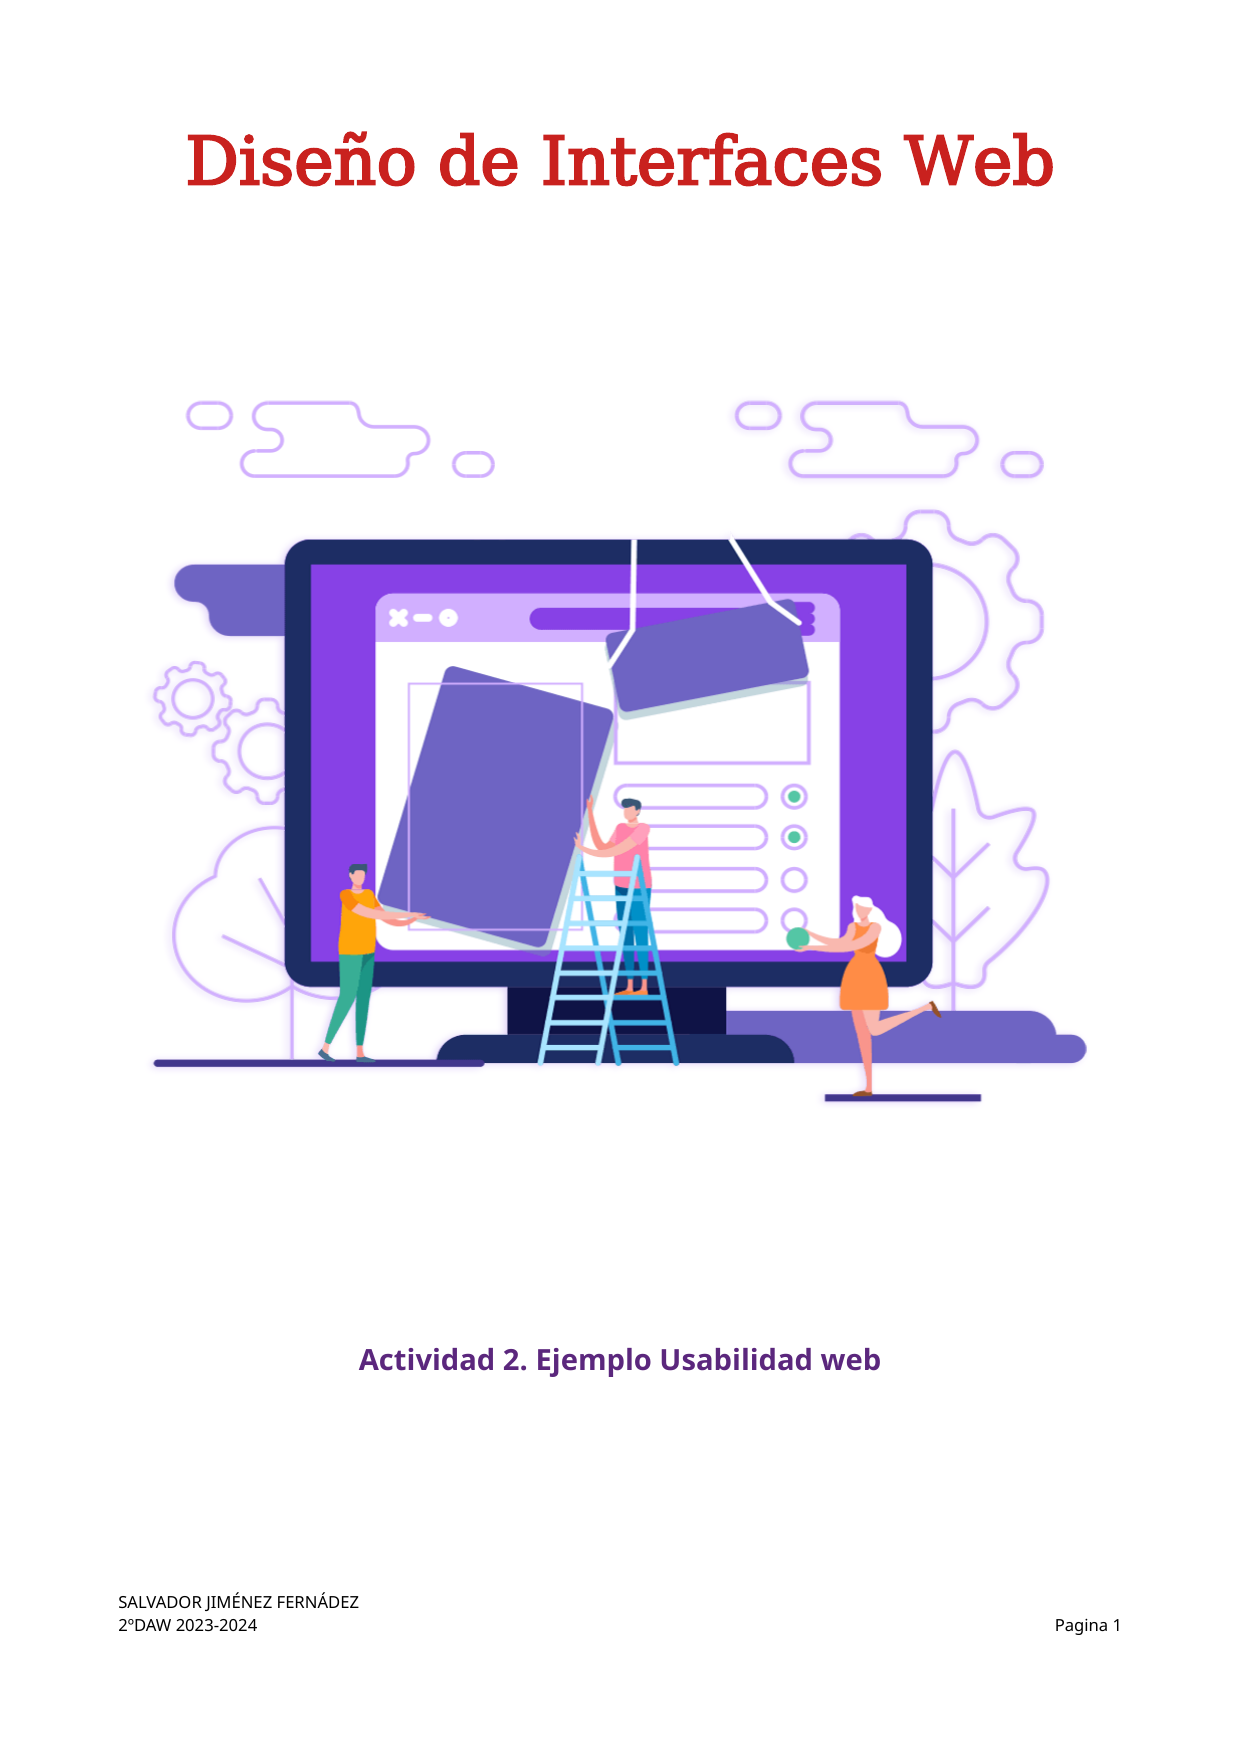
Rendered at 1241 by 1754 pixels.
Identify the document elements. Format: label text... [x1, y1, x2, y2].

subtitle Actividad 2. Ejemplo Usabilidad web [118, 1339, 1122, 1379]
picture [118, 251, 1123, 1255]
